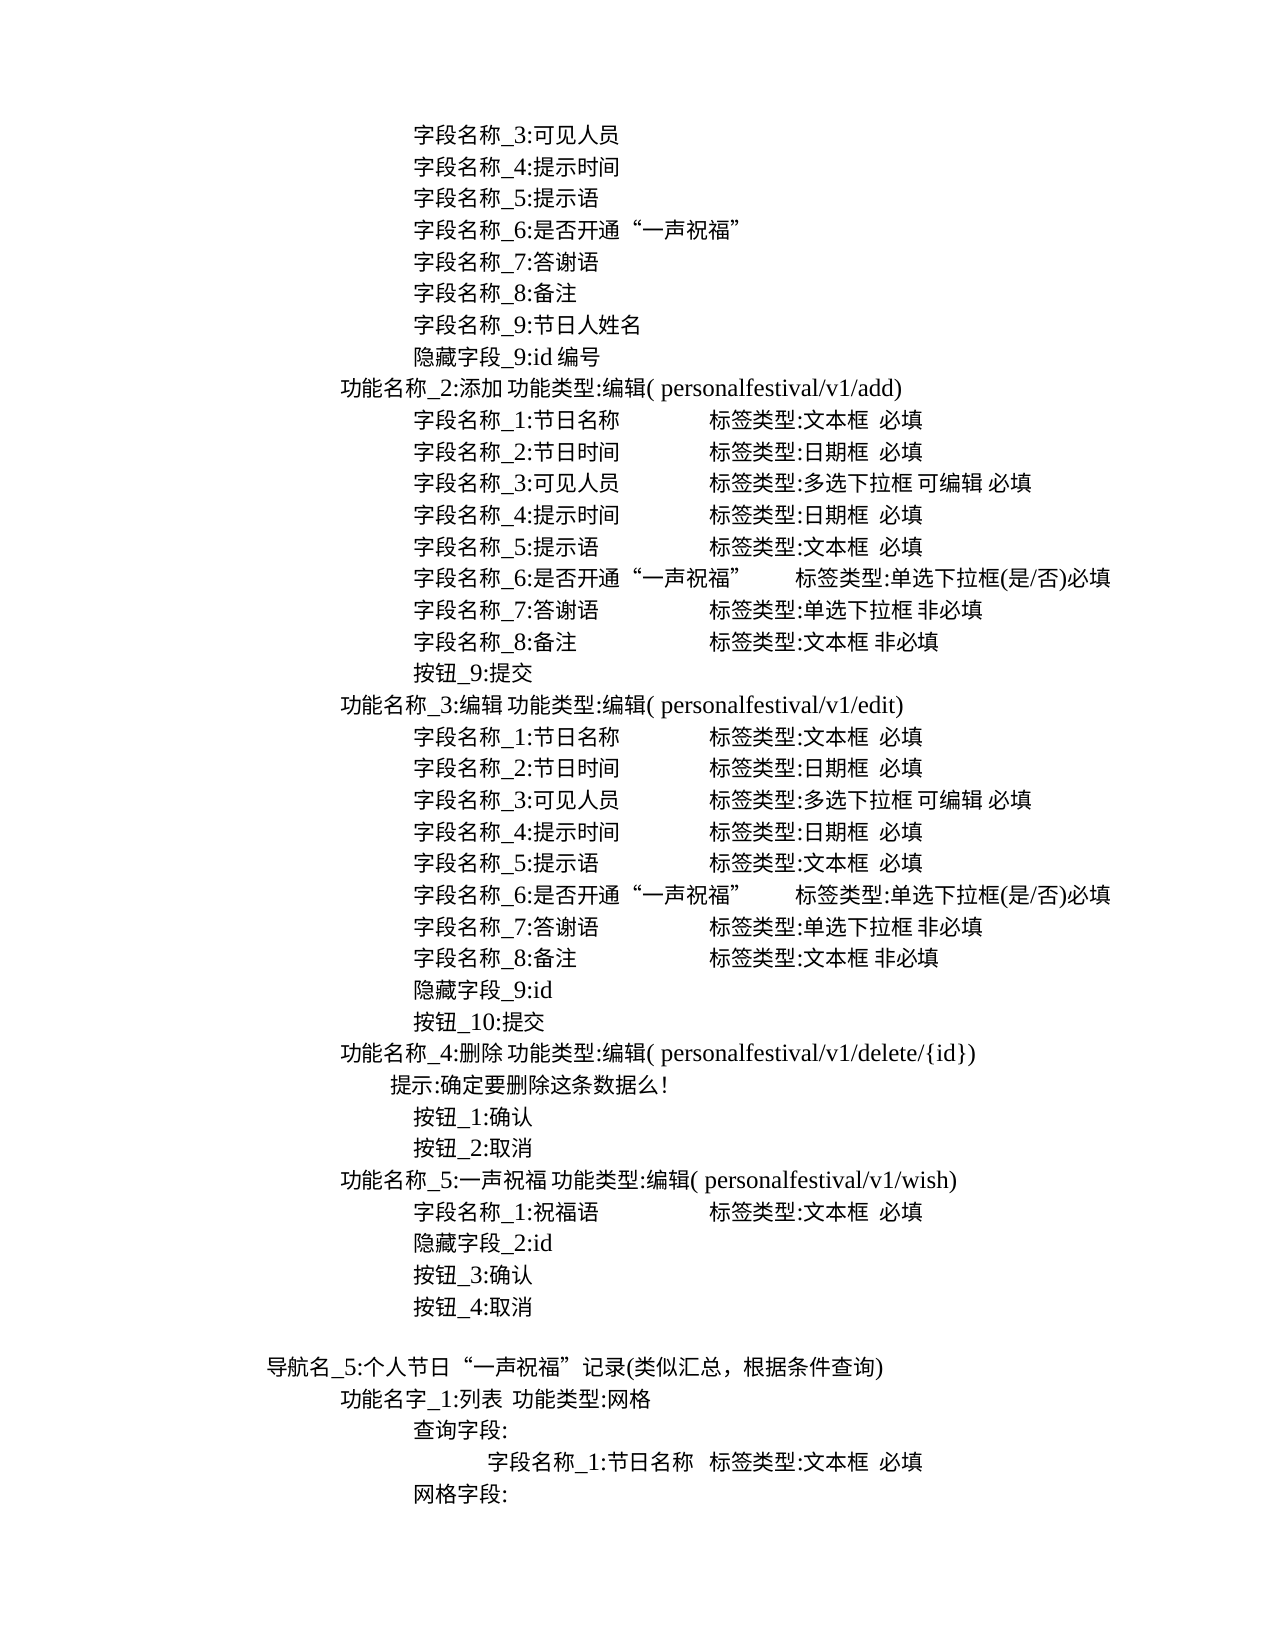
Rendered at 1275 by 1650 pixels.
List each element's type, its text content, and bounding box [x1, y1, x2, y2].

text 字段名称_9:节日人姓名 [118, 308, 1157, 340]
text 导航名_5:个人节日“一声祝福”记录(类似汇总，根据条件查询) [118, 1350, 1157, 1382]
text 字段名称_8:备注 标签类型:文本框 非必填 [118, 941, 1157, 973]
text 字段名称_7:答谢语 标签类型:单选下拉框 非必填 [118, 593, 1157, 625]
text 字段名称_1:节日名称 标签类型:文本框 必填 [118, 1445, 1157, 1477]
text 字段名称_6:是否开通“一声祝福” 标签类型:单选下拉框(是/否)必填 [118, 561, 1157, 593]
text 字段名称_4:提示时间 标签类型:日期框 必填 [118, 498, 1157, 530]
text 字段名称_5:提示语 标签类型:文本框 必填 [118, 530, 1157, 561]
text 按钮_3:确认 [118, 1258, 1157, 1290]
text 隐藏字段_9:id [118, 973, 1157, 1005]
text 字段名称_3:可见人员 标签类型:多选下拉框 可编辑 必填 [118, 783, 1157, 815]
text 字段名称_4:提示时间 [118, 150, 1157, 181]
text 字段名称_1:祝福语 标签类型:文本框 必填 [118, 1195, 1157, 1226]
text 网格字段: [118, 1477, 1157, 1508]
text 字段名称_3:可见人员 标签类型:多选下拉框 可编辑 必填 [118, 466, 1157, 498]
text 字段名称_1:节日名称 标签类型:文本框 必填 [118, 720, 1157, 751]
text 提示:确定要删除这条数据么！ [118, 1068, 1157, 1100]
text 字段名称_2:节日时间 标签类型:日期框 必填 [118, 435, 1157, 466]
text 功能名称_3:编辑 功能类型:编辑( personalfestival/v1/edit) [118, 688, 1157, 720]
text 字段名称_5:提示语 标签类型:文本框 必填 [118, 846, 1157, 878]
text 字段名称_5:提示语 [118, 181, 1157, 213]
text 字段名称_6:是否开通“一声祝福” [118, 213, 1157, 245]
text 按钮_2:取消 [118, 1131, 1157, 1163]
text 隐藏字段_9:id编号 [118, 340, 1157, 371]
text 字段名称_3:可见人员 [118, 118, 1157, 150]
text 字段名称_7:答谢语 标签类型:单选下拉框 非必填 [118, 910, 1157, 941]
text 字段名称_8:备注 [118, 276, 1157, 308]
text 按钮_1:确认 [118, 1100, 1157, 1131]
text 字段名称_6:是否开通“一声祝福” 标签类型:单选下拉框(是/否)必填 [118, 878, 1157, 910]
text 功能名称_2:添加 功能类型:编辑( personalfestival/v1/add) [118, 371, 1157, 403]
text 功能名称_4:删除 功能类型:编辑( personalfestival/v1/delete/{id}) [118, 1036, 1157, 1068]
text 字段名称_1:节日名称 标签类型:文本框 必填 [118, 403, 1157, 435]
text 字段名称_8:备注 标签类型:文本框 非必填 [118, 625, 1157, 656]
text 字段名称_4:提示时间 标签类型:日期框 必填 [118, 815, 1157, 846]
text 功能名称_5:一声祝福 功能类型:编辑( personalfestival/v1/wish) [118, 1163, 1157, 1195]
text 字段名称_7:答谢语 [118, 245, 1157, 276]
text 隐藏字段_2:id [118, 1226, 1157, 1258]
text 字段名称_2:节日时间 标签类型:日期框 必填 [118, 751, 1157, 783]
text 按钮_10:提交 [118, 1005, 1157, 1036]
text 查询字段: [118, 1413, 1157, 1445]
text 功能名字_1:列表 功能类型:网格 [118, 1382, 1157, 1413]
text 按钮_4:取消 [118, 1290, 1157, 1321]
text 按钮_9:提交 [118, 656, 1157, 688]
